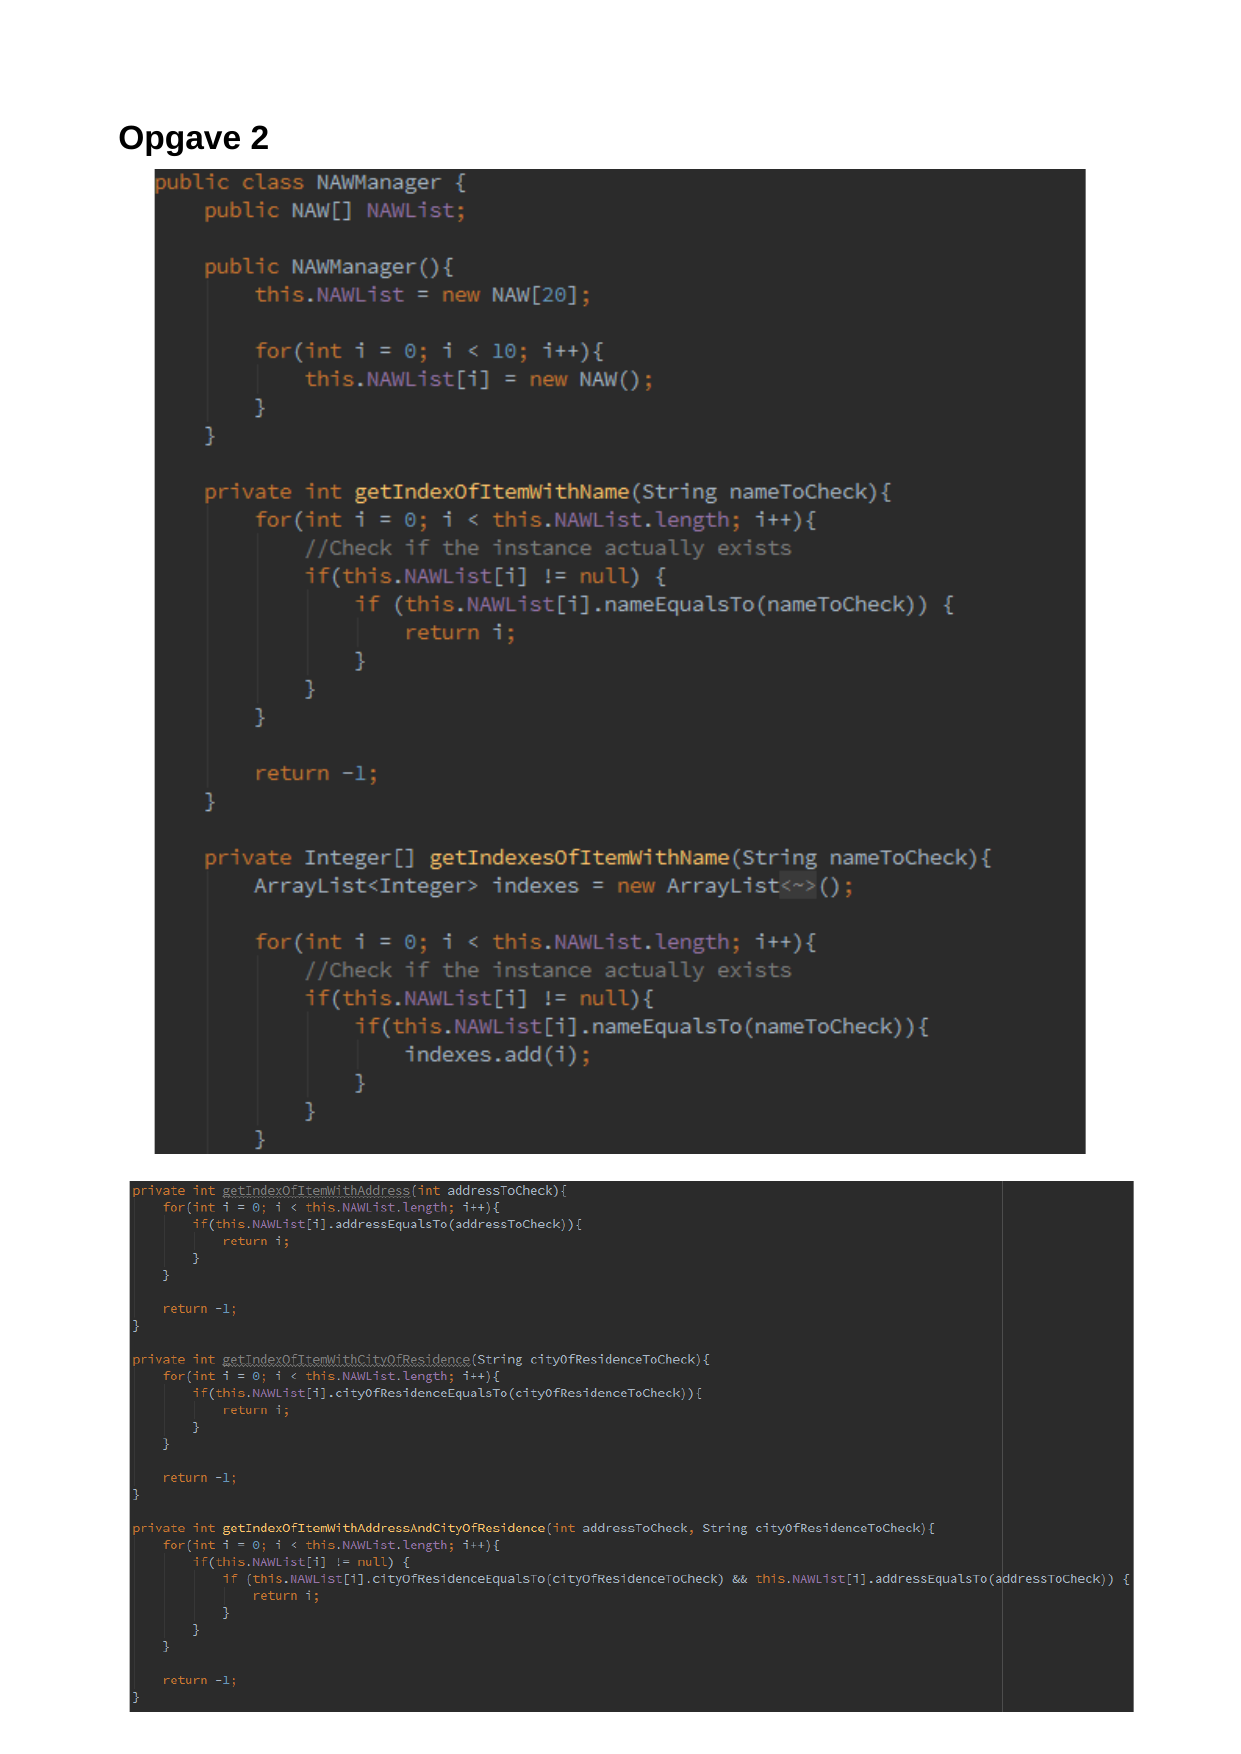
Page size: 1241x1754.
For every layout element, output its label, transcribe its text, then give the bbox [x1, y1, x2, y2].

picture [129, 1181, 1134, 1712]
subtitle Opgave 2 [118, 118, 1122, 157]
picture [154, 169, 1086, 1154]
